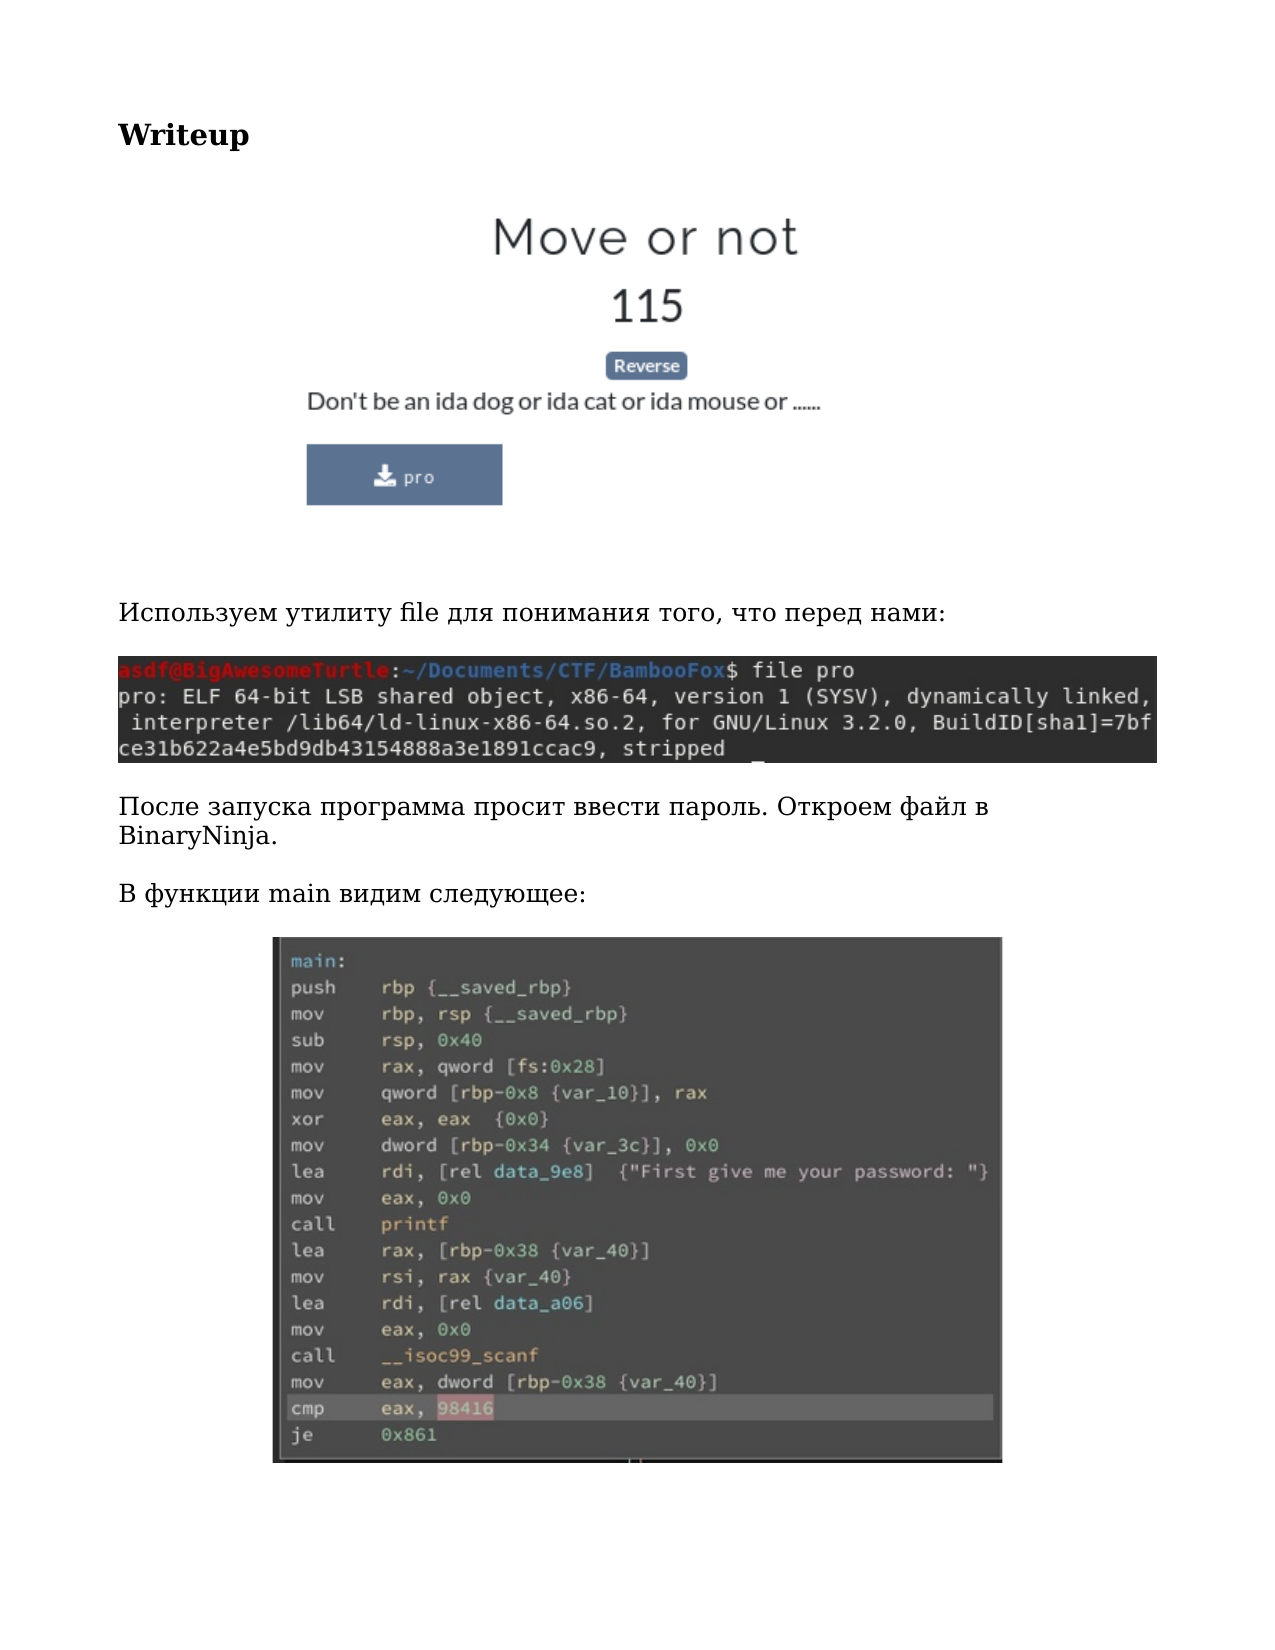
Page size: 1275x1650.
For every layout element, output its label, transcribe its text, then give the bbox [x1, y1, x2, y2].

text В функции main видим следующее: [118, 879, 1157, 908]
text После запуска программа просит ввести пароль. Откроем файл в BinaryNinja. [118, 792, 1157, 850]
text Используем утилиту file для понимания того, что перед нами: [118, 598, 1157, 656]
text Writeup [118, 118, 1157, 152]
picture [272, 937, 1003, 1463]
picture [282, 186, 993, 529]
picture [118, 656, 1157, 763]
